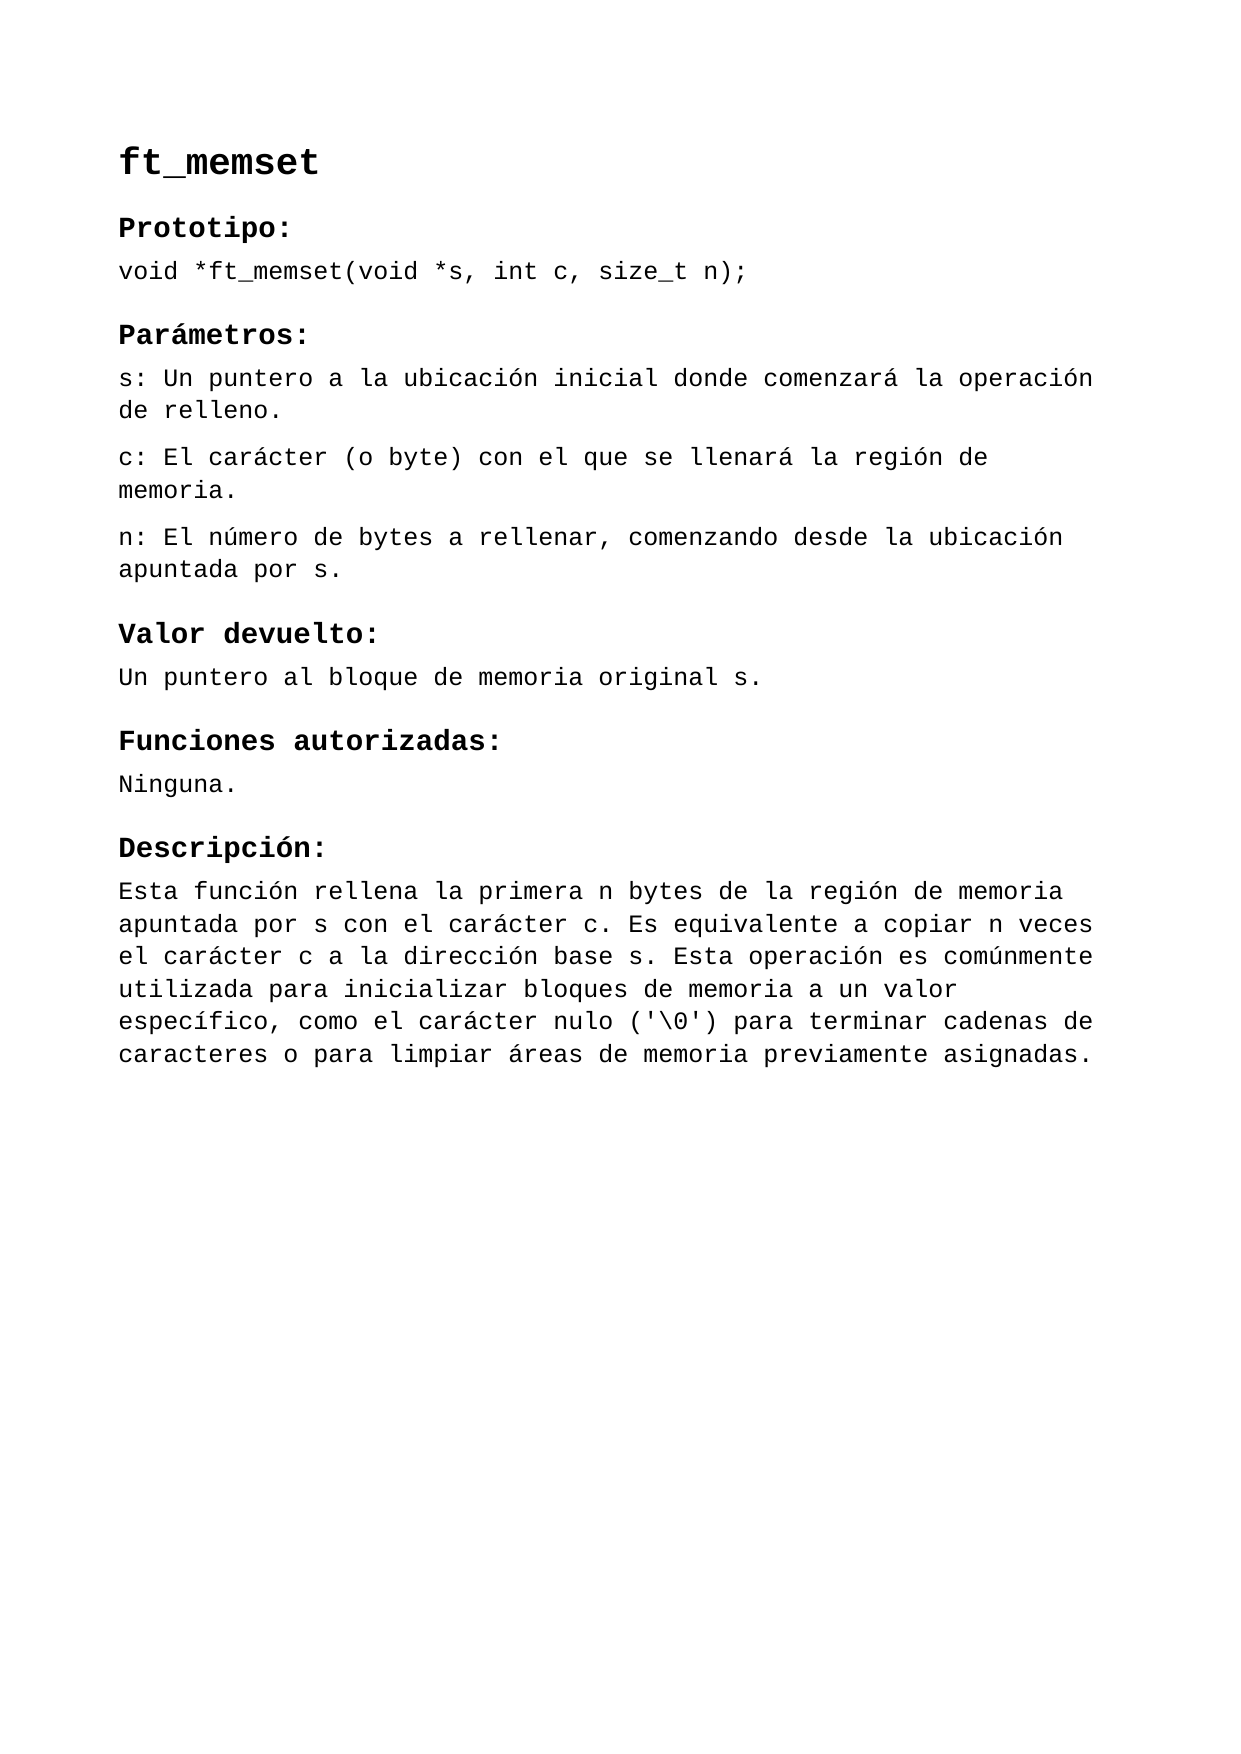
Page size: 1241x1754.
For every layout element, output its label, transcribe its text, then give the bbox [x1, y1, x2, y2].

text Esta función rellena la primera n bytes de la región de memoria apuntada por s con el carácter c. Es equivalente a copiar n veces el carácter c a la dirección base s. Esta operación es comúnmente utilizada para inicializar bloques de memoria a un valor específico, como el carácter nulo ('\0') para terminar cadenas de caracteres o para limpiar áreas de memoria previamente asignadas. [118, 879, 1122, 1069]
text c: El carácter (o byte) con el que se llenará la región de memoria. [118, 445, 1122, 506]
text void *ft_memset(void *s, int c, size_t n); [118, 258, 1122, 287]
subtitle Valor devuelto: [118, 619, 1122, 652]
subtitle Descripción: [118, 833, 1122, 866]
text n: El número de bytes a rellenar, comenzando desde la ubicación apuntada por s. [118, 524, 1122, 585]
text s: Un puntero a la ubicación inicial donde comenzará la operación de relleno. [118, 365, 1122, 426]
text Un puntero al bloque de memoria original s. [118, 664, 1122, 693]
text Ninguna. [118, 771, 1122, 800]
subtitle Prototipo: [118, 213, 1122, 246]
subtitle ft_memset [118, 143, 1122, 186]
subtitle Funciones autorizadas: [118, 726, 1122, 759]
subtitle Parámetros: [118, 320, 1122, 353]
